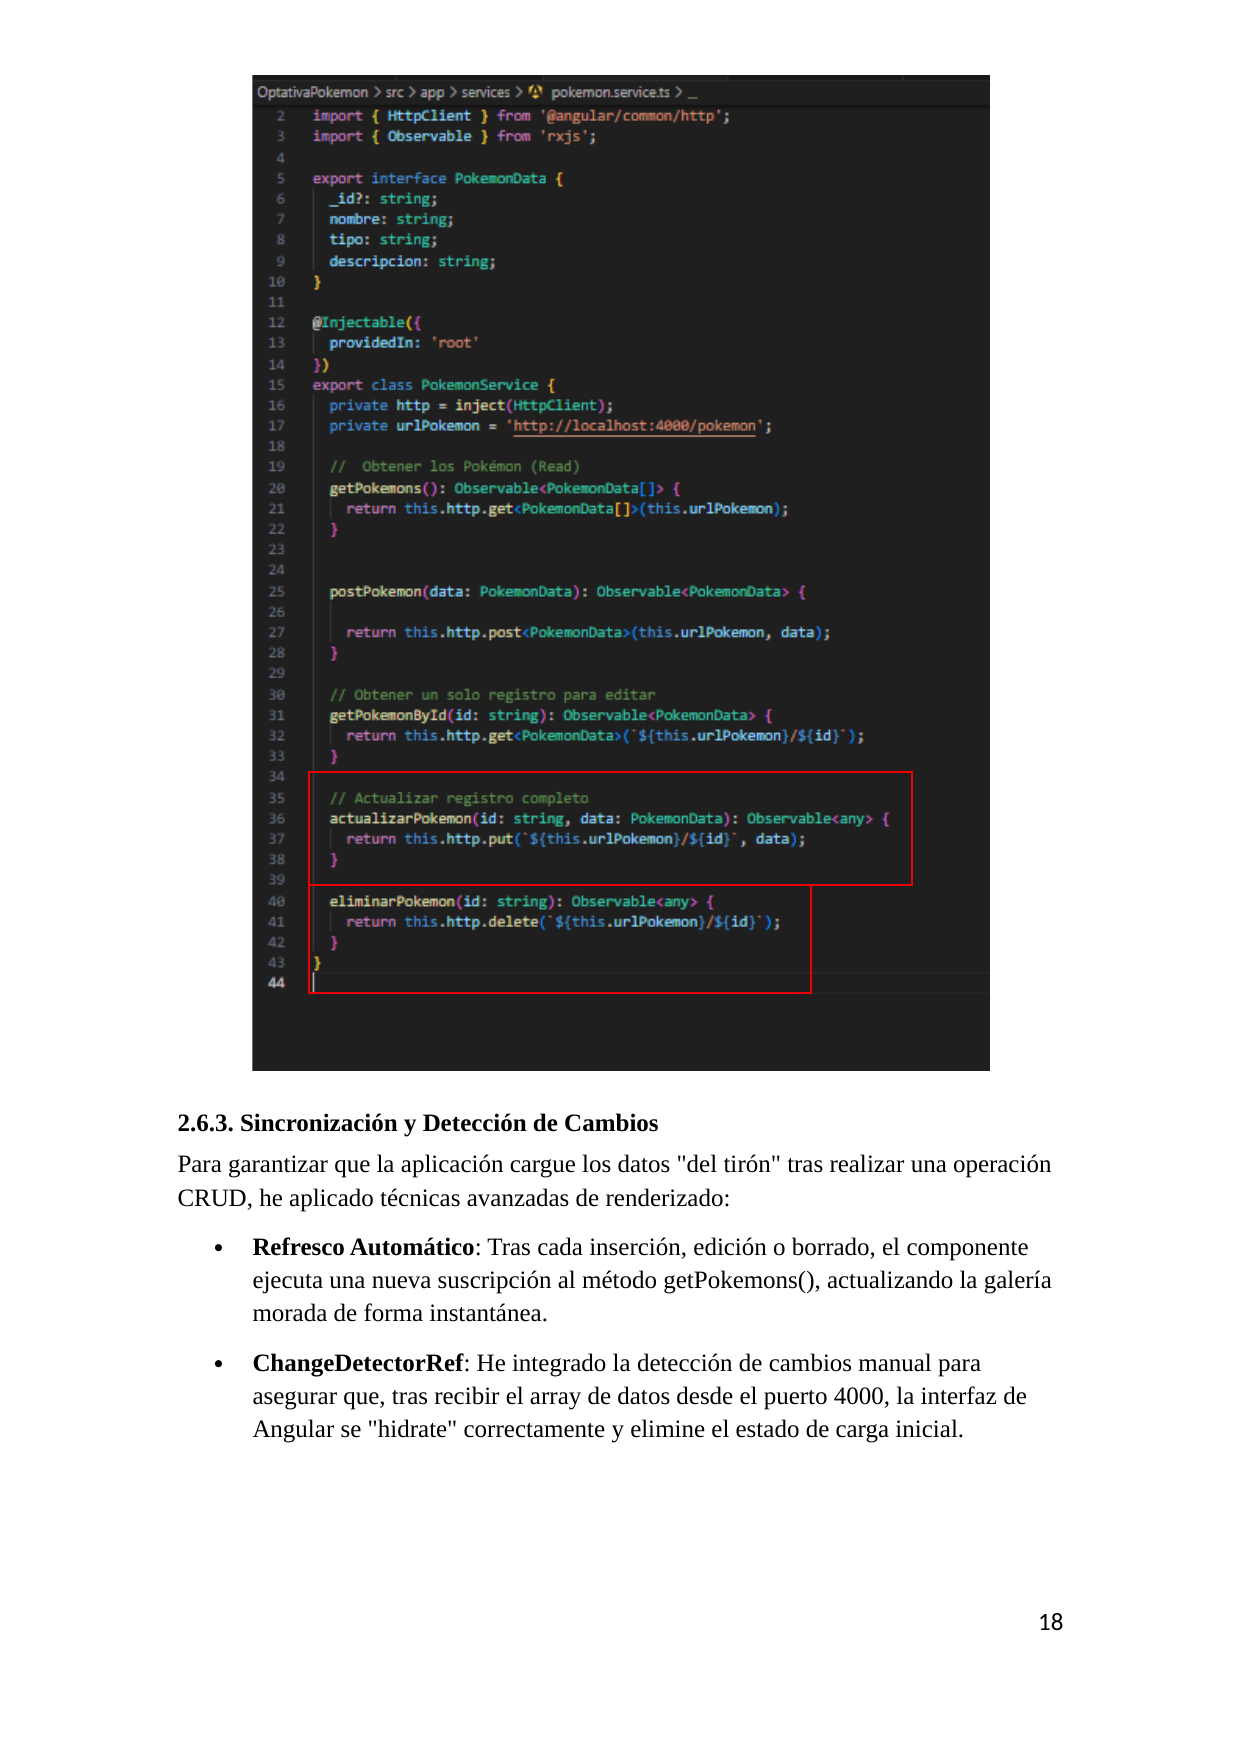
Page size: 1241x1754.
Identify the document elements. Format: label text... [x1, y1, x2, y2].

list ChangeDetectorRef: He integrado la detección de cambios manual para asegurar que, tras recibir el array de datos desde el puerto 4000, la interfaz de Angular se "hidrate" correctamente y elimine el estado de carga inicial. [215, 1348, 1063, 1443]
subtitle 2.6.3. Sincronización y Detección de Cambios [177, 1108, 1063, 1137]
list Refresco Automático: Tras cada inserción, edición o borrado, el componente ejecuta una nueva suscripción al método getPokemons(), actualizando la galería morada de forma instantánea. [215, 1232, 1063, 1327]
text Para garantizar que la aplicación cargue los datos "del tirón" tras realizar una operación CRUD, he aplicado técnicas avanzadas de renderizado: [177, 1149, 1063, 1211]
